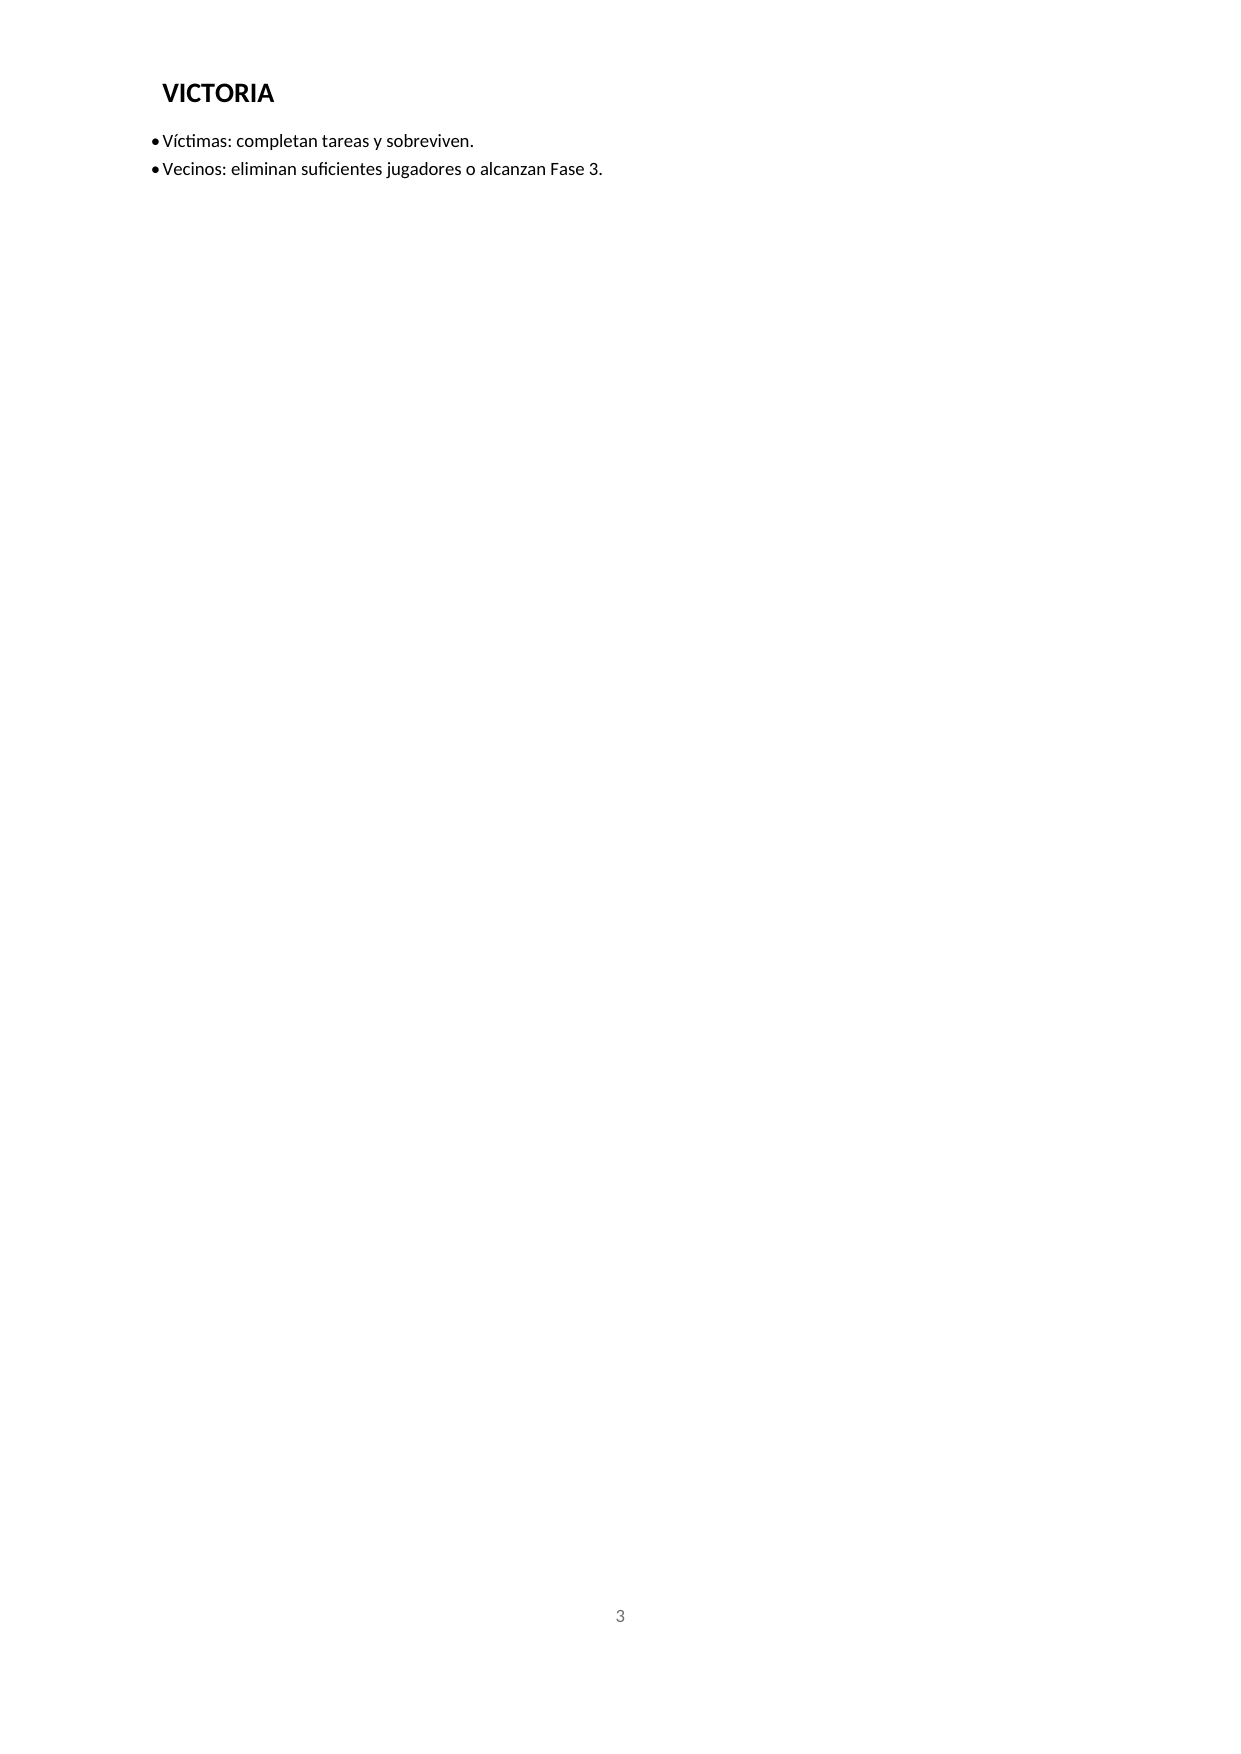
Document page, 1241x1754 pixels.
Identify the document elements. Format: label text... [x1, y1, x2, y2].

list Vecinos: eliminan suficientes jugadores o alcanzan Fase 3. [151, 157, 1019, 180]
subtitle VICTORIA [162, 75, 1019, 109]
list Víctimas: completan tareas y sobreviven. [151, 129, 1019, 152]
